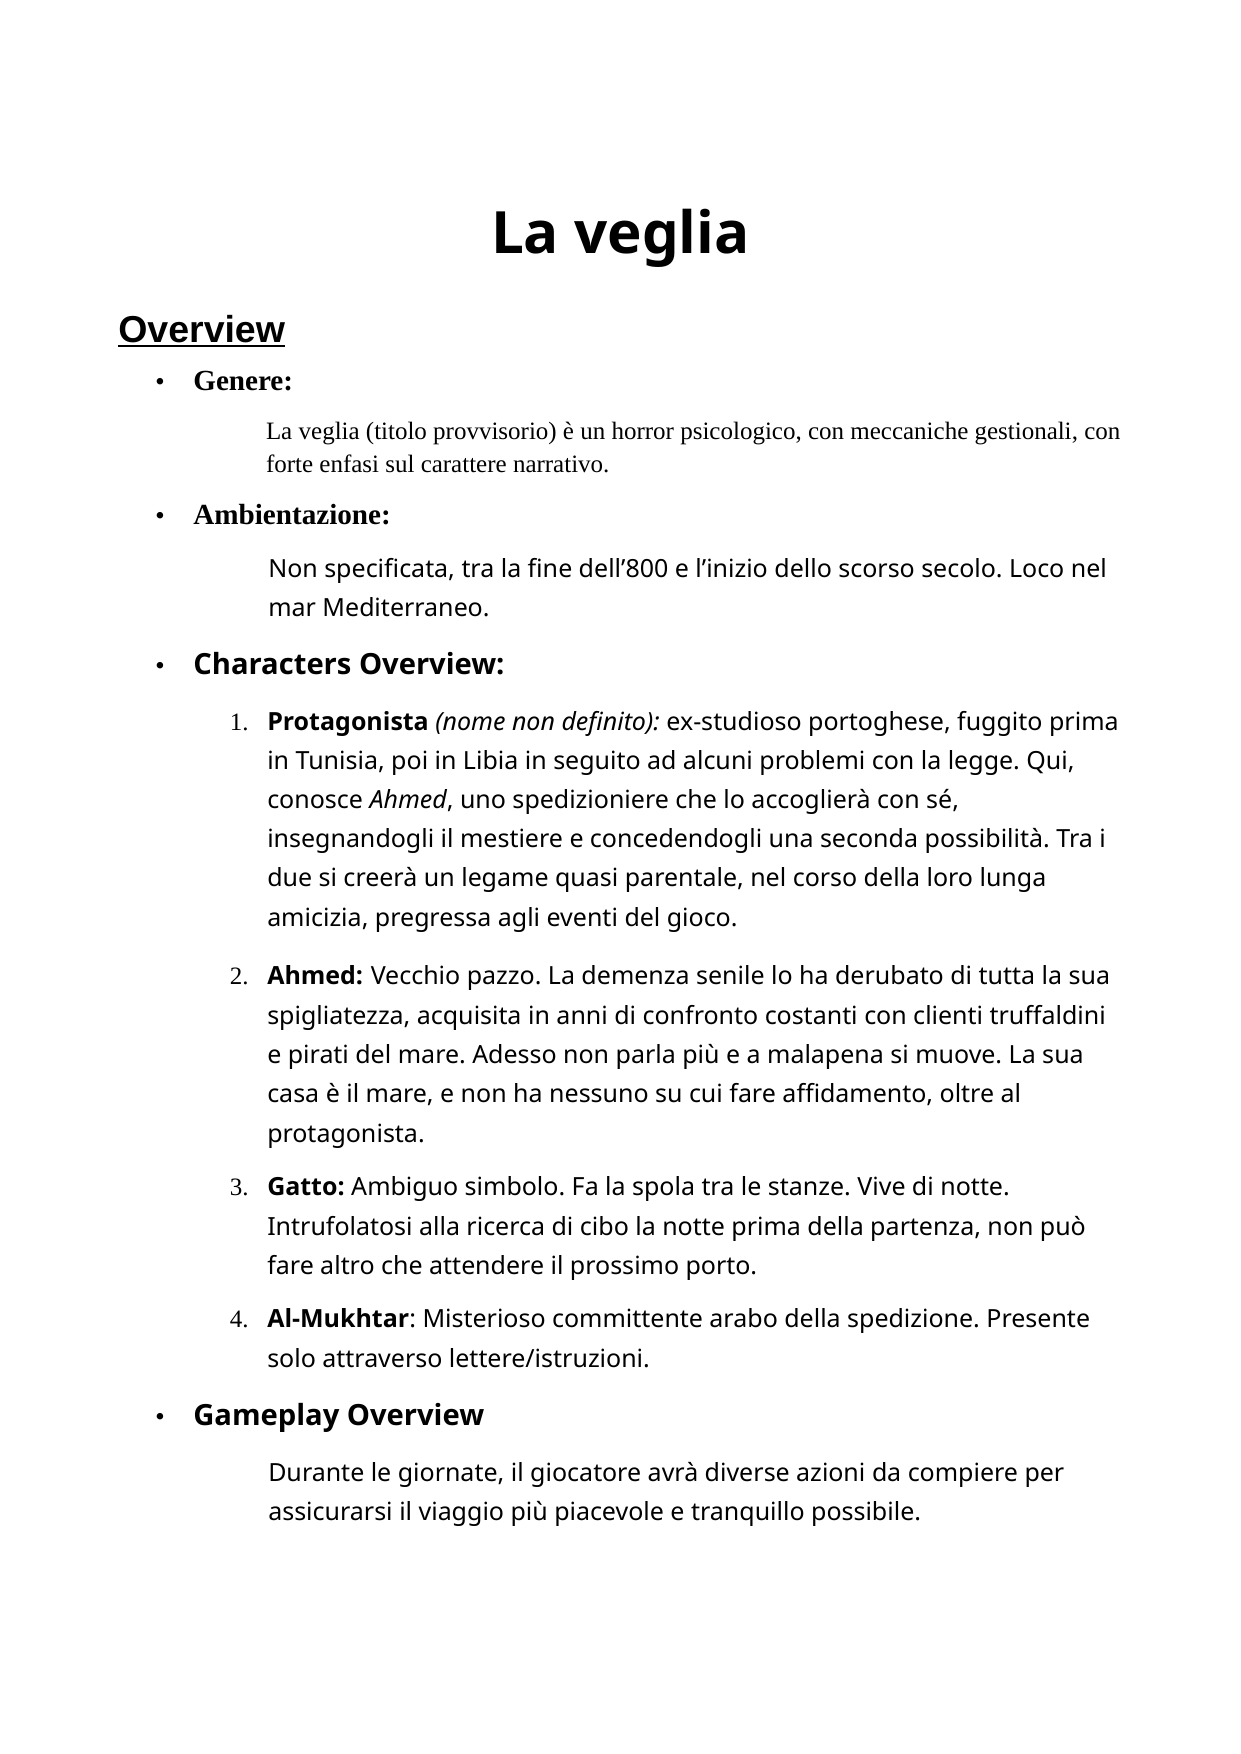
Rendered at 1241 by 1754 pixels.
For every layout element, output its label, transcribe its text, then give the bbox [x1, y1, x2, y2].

list Ahmed: Vecchio pazzo. La demenza senile lo ha derubato di tutta la sua spigliatezza, acquisita in anni di confronto costanti con clienti truffaldini e pirati del mare. Adesso non parla più e a malapena si muove. La sua casa è il mare, e non ha nessuno su cui fare affidamento, oltre al protagonista. [229, 953, 1122, 1149]
list Durante le giornate, il giocatore avrà diverse azioni da compiere per assicurarsi il viaggio più piacevole e tranquillo possibile. [231, 1454, 1122, 1527]
text La veglia (titolo provvisorio) è un horror psicologico, con meccaniche gestionali, con forte enfasi sul carattere narrativo. [118, 416, 1122, 478]
list Protagonista (nome non definito): ex-studioso portoghese, fuggito prima in Tunisia, poi in Libia in seguito ad alcuni problemi con la legge. Qui, conosce Ahmed, uno spedizioniere che lo accoglierà con sé, insegnandogli il mestiere e concedendogli una seconda possibilità. Tra i due si creerà un legame quasi parentale, nel corso della loro lunga amicizia, pregressa agli eventi del gioco. [229, 703, 1122, 933]
list Gameplay Overview [156, 1394, 1122, 1434]
list Ambientazione: [156, 497, 1122, 531]
list Gatto: Ambiguo simbolo. Fa la spola tra le stanze. Vive di notte. Intrufolatosi alla ricerca di cibo la notte prima della partenza, non può fare altro che attendere il prossimo porto. [229, 1169, 1122, 1281]
subtitle Overview [118, 308, 1122, 351]
list Genere: [156, 363, 1122, 397]
list Al-Mukhtar: Misterioso committente arabo della spedizione. Presente solo attraverso lettere/istruzioni. [229, 1301, 1122, 1374]
title La veglia [118, 191, 1122, 270]
list Non specificata, tra la fine dell’800 e l’inizio dello scorso secolo. Loco nel mar Mediterraneo. [231, 550, 1122, 623]
list Characters Overview: [156, 643, 1122, 683]
